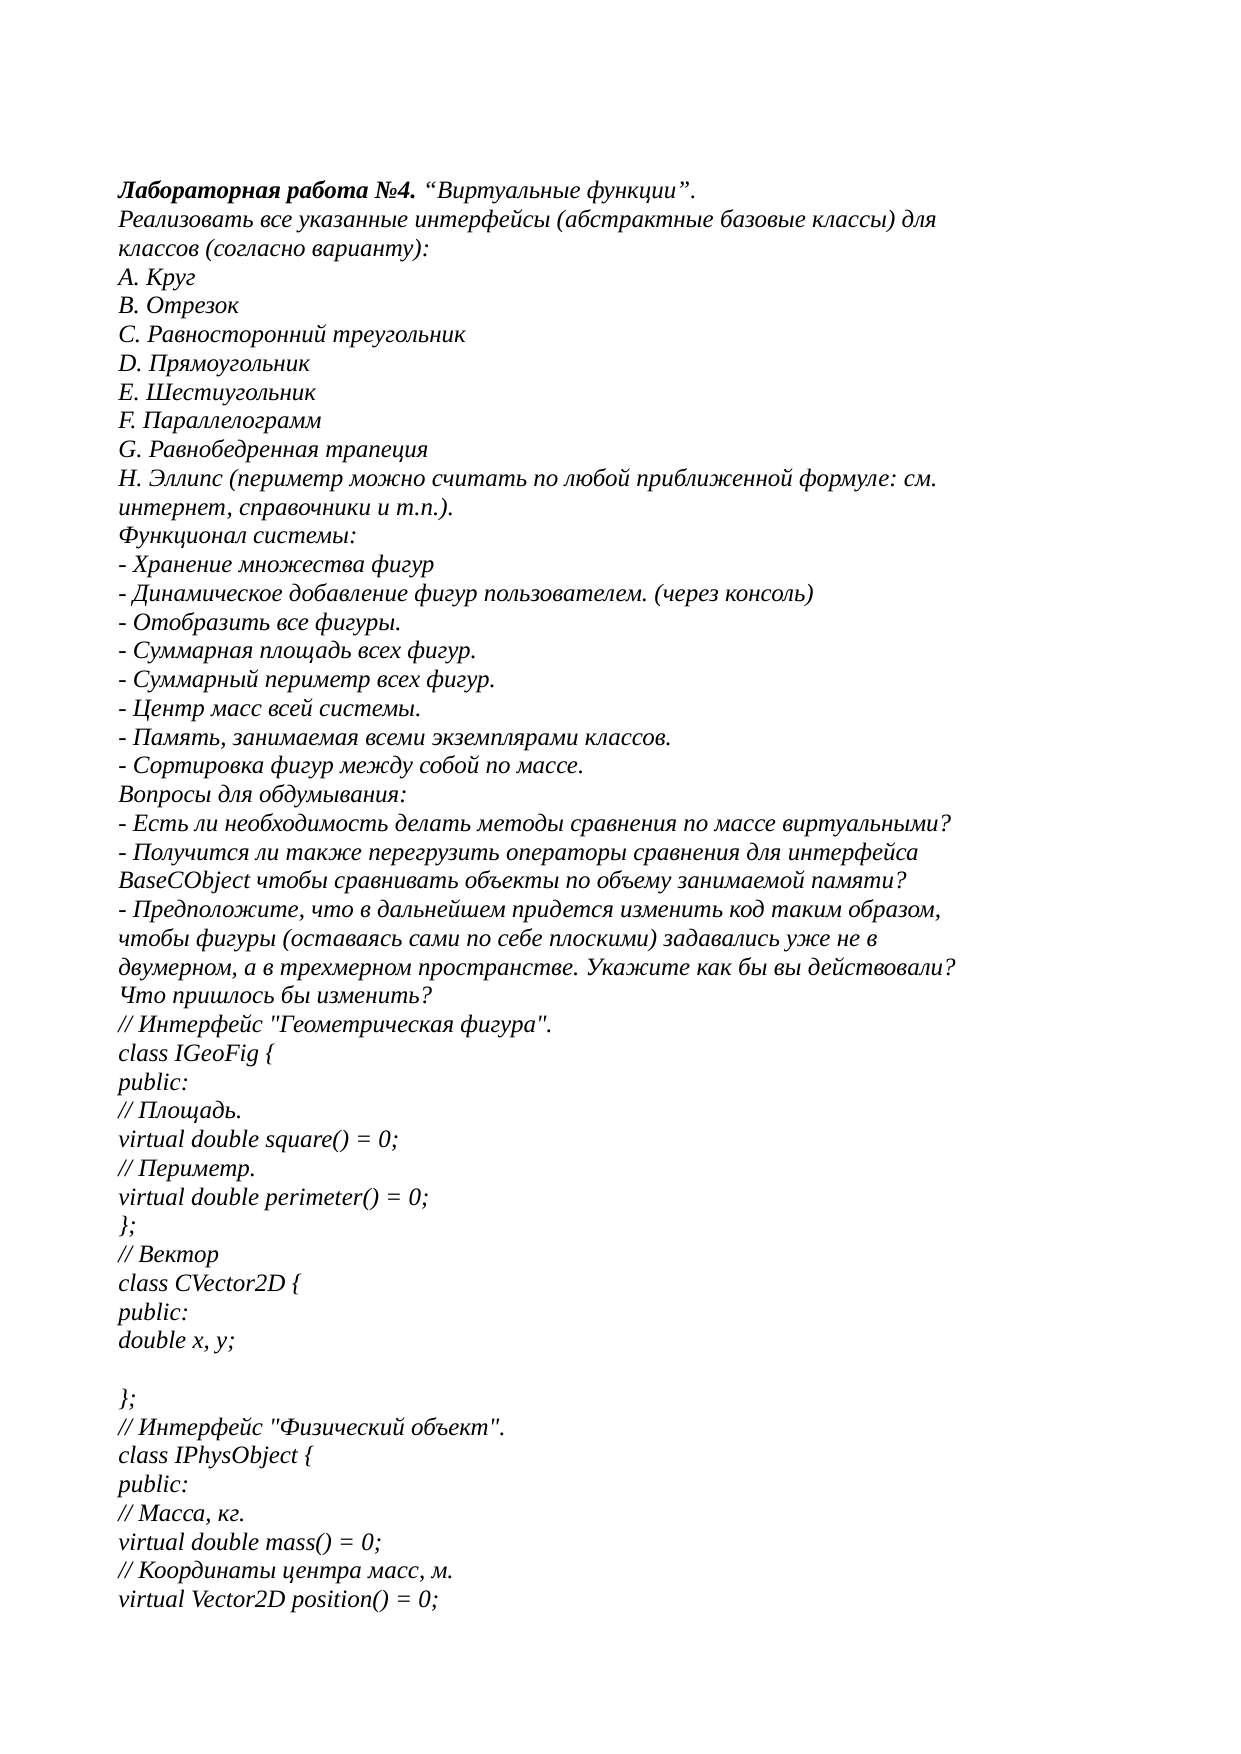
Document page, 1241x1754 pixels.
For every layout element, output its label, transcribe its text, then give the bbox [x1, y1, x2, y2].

text public: [118, 1067, 1122, 1096]
text class CVector2D { [118, 1268, 1122, 1297]
text Что пришлось бы изменить? [118, 981, 1122, 1009]
text Реализовать все указанные интерфейсы (абстрактные базовые классы) для [118, 204, 1122, 233]
text - Отобразить все фигуры. [118, 607, 1122, 636]
text двумерном, а в трехмерном пространстве. Укажите как бы вы действовали? [118, 952, 1122, 981]
text - Есть ли необходимость делать методы сравнения по массе виртуальными? [118, 808, 1122, 837]
text H. Эллипс (периметр можно считать по любой приближенной формуле: см. [118, 463, 1122, 492]
text - Сортировка фигур между собой по массе. [118, 751, 1122, 779]
text // Координаты центра масс, м. [118, 1556, 1122, 1584]
text - Суммарная площадь всех фигур. [118, 636, 1122, 664]
text интернет, справочники и т.п.). [118, 492, 1122, 521]
text - Суммарный периметр всех фигур. [118, 664, 1122, 693]
text }; [118, 1211, 1122, 1239]
text Функционал системы: [118, 521, 1122, 549]
text virtual double perimeter() = 0; [118, 1182, 1122, 1211]
text // Масса, кг. [118, 1498, 1122, 1527]
text class IGeoFig { [118, 1038, 1122, 1067]
text E. Шестиугольник [118, 377, 1122, 406]
text - Динамическое добавление фигур пользователем. (через консоль) [118, 578, 1122, 607]
text virtual double mass() = 0; [118, 1527, 1122, 1556]
text public: [118, 1297, 1122, 1326]
text - Хранение множества фигур [118, 549, 1122, 578]
text классов (согласно варианту): [118, 233, 1122, 262]
text - Предположите, что в дальнейшем придется изменить код таким образом, [118, 894, 1122, 923]
text A. Круг [118, 262, 1122, 291]
text // Интерфейс "Геометрическая фигура". [118, 1009, 1122, 1038]
text BaseCObject чтобы сравнивать объекты по объему занимаемой памяти? [118, 866, 1122, 894]
text double x, y; [118, 1326, 1122, 1354]
text Вопросы для обдумывания: [118, 779, 1122, 808]
text class IPhysObject { [118, 1441, 1122, 1469]
text - Память, занимаемая всеми экземплярами классов. [118, 722, 1122, 751]
text - Получится ли также перегрузить операторы сравнения для интерфейса [118, 837, 1122, 866]
text C. Равносторонний треугольник [118, 319, 1122, 348]
text // Периметр. [118, 1153, 1122, 1182]
text чтобы фигуры (оставаясь сами по себе плоскими) задавались уже не в [118, 923, 1122, 952]
text // Площадь. [118, 1096, 1122, 1124]
text virtual double square() = 0; [118, 1124, 1122, 1153]
text Лабораторная работа №4. “Виртуальные функции”. [118, 176, 1122, 204]
text virtual Vector2D position() = 0; [118, 1584, 1122, 1613]
text F. Параллелограмм [118, 406, 1122, 434]
text - Центр масс всей системы. [118, 693, 1122, 722]
text G. Равнобедренная трапеция [118, 434, 1122, 463]
text // Интерфейс "Физический объект". [118, 1412, 1122, 1441]
text // Вектор [118, 1239, 1122, 1268]
text D. Прямоугольник [118, 348, 1122, 377]
text public: [118, 1469, 1122, 1498]
text }; [118, 1383, 1122, 1412]
text B. Отрезок [118, 291, 1122, 319]
